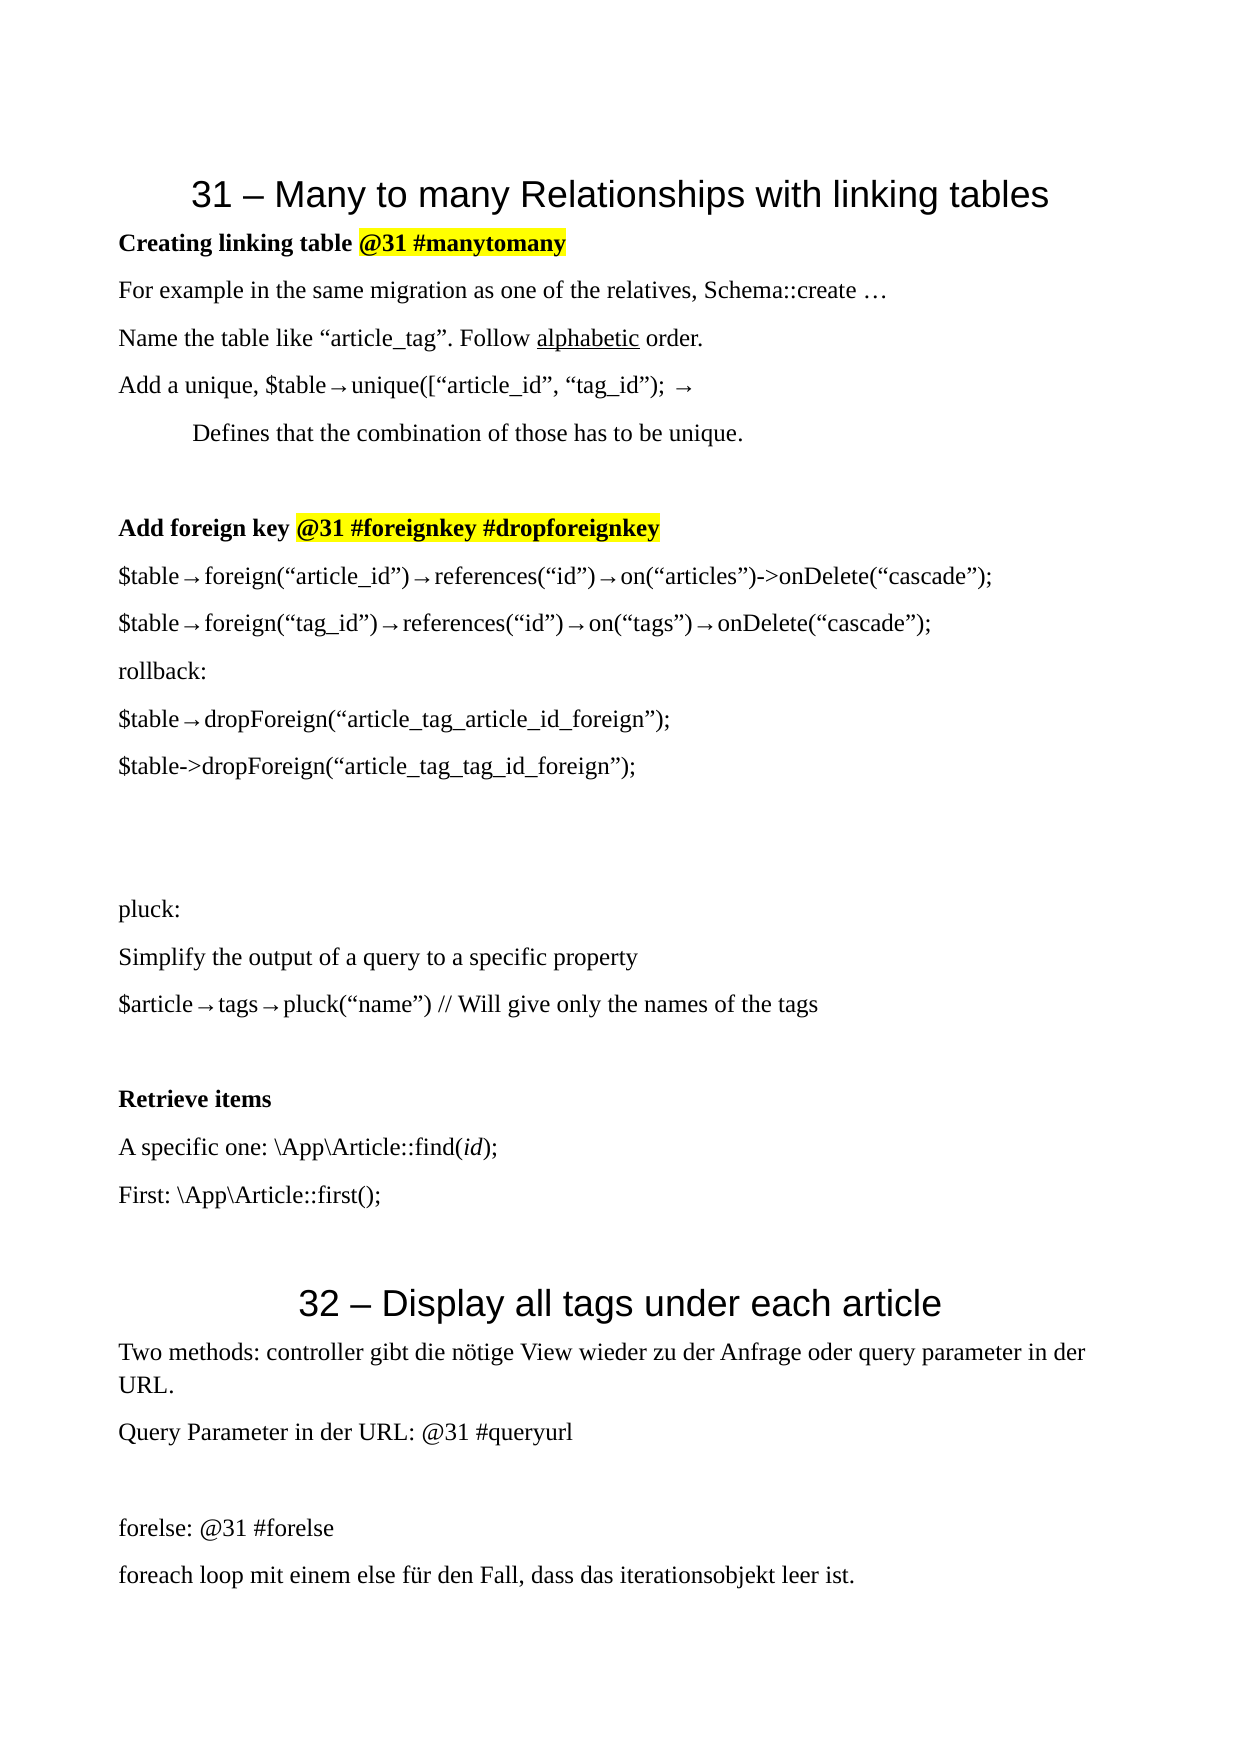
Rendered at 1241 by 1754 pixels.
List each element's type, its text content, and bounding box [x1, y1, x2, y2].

text $table→foreign(“article_id”)→references(“id”)→on(“articles”)->onDelete(“cascade”); [118, 561, 1122, 589]
text Defines that the combination of those has to be unique. [118, 418, 1122, 447]
text rollback: [118, 656, 1122, 685]
text Add foreign key @31 #foreignkey #dropforeignkey [118, 513, 1122, 542]
text Two methods: controller gibt die nötige View wieder zu der Anfrage oder query parameter in der URL. [118, 1337, 1122, 1398]
text pluck: [118, 894, 1122, 923]
text foreach loop mit einem else für den Fall, dass das iterationsobjekt leer ist. [118, 1560, 1122, 1589]
text Retrieve items [118, 1084, 1122, 1113]
text $table→foreign(“tag_id”)→references(“id”)→on(“tags”)→onDelete(“cascade”); [118, 608, 1122, 637]
text Add a unique, $table→unique([“article_id”, “tag_id”); → [118, 370, 1122, 399]
text $table->dropForeign(“article_tag_tag_id_foreign”); [118, 751, 1122, 780]
text A specific one: \App\Article::find(id); [118, 1132, 1122, 1161]
text For example in the same migration as one of the relatives, Schema::create … [118, 275, 1122, 304]
text Creating linking table @31 #manytomany [118, 228, 1122, 256]
text forelse: @31 #forelse [118, 1513, 1122, 1541]
subtitle 32 – Display all tags under each article [118, 1281, 1122, 1324]
text Simplify the output of a query to a specific property [118, 942, 1122, 970]
text $article→tags→pluck(“name”) // Will give only the names of the tags [118, 989, 1122, 1018]
text Name the table like “article_tag”. Follow alphabetic order. [118, 323, 1122, 352]
text $table→dropForeign(“article_tag_article_id_foreign”); [118, 704, 1122, 732]
text First: \App\Article::first(); [118, 1180, 1122, 1208]
text Query Parameter in der URL: @31 #queryurl [118, 1417, 1122, 1446]
subtitle 31 – Many to many Relationships with linking tables [118, 172, 1122, 215]
